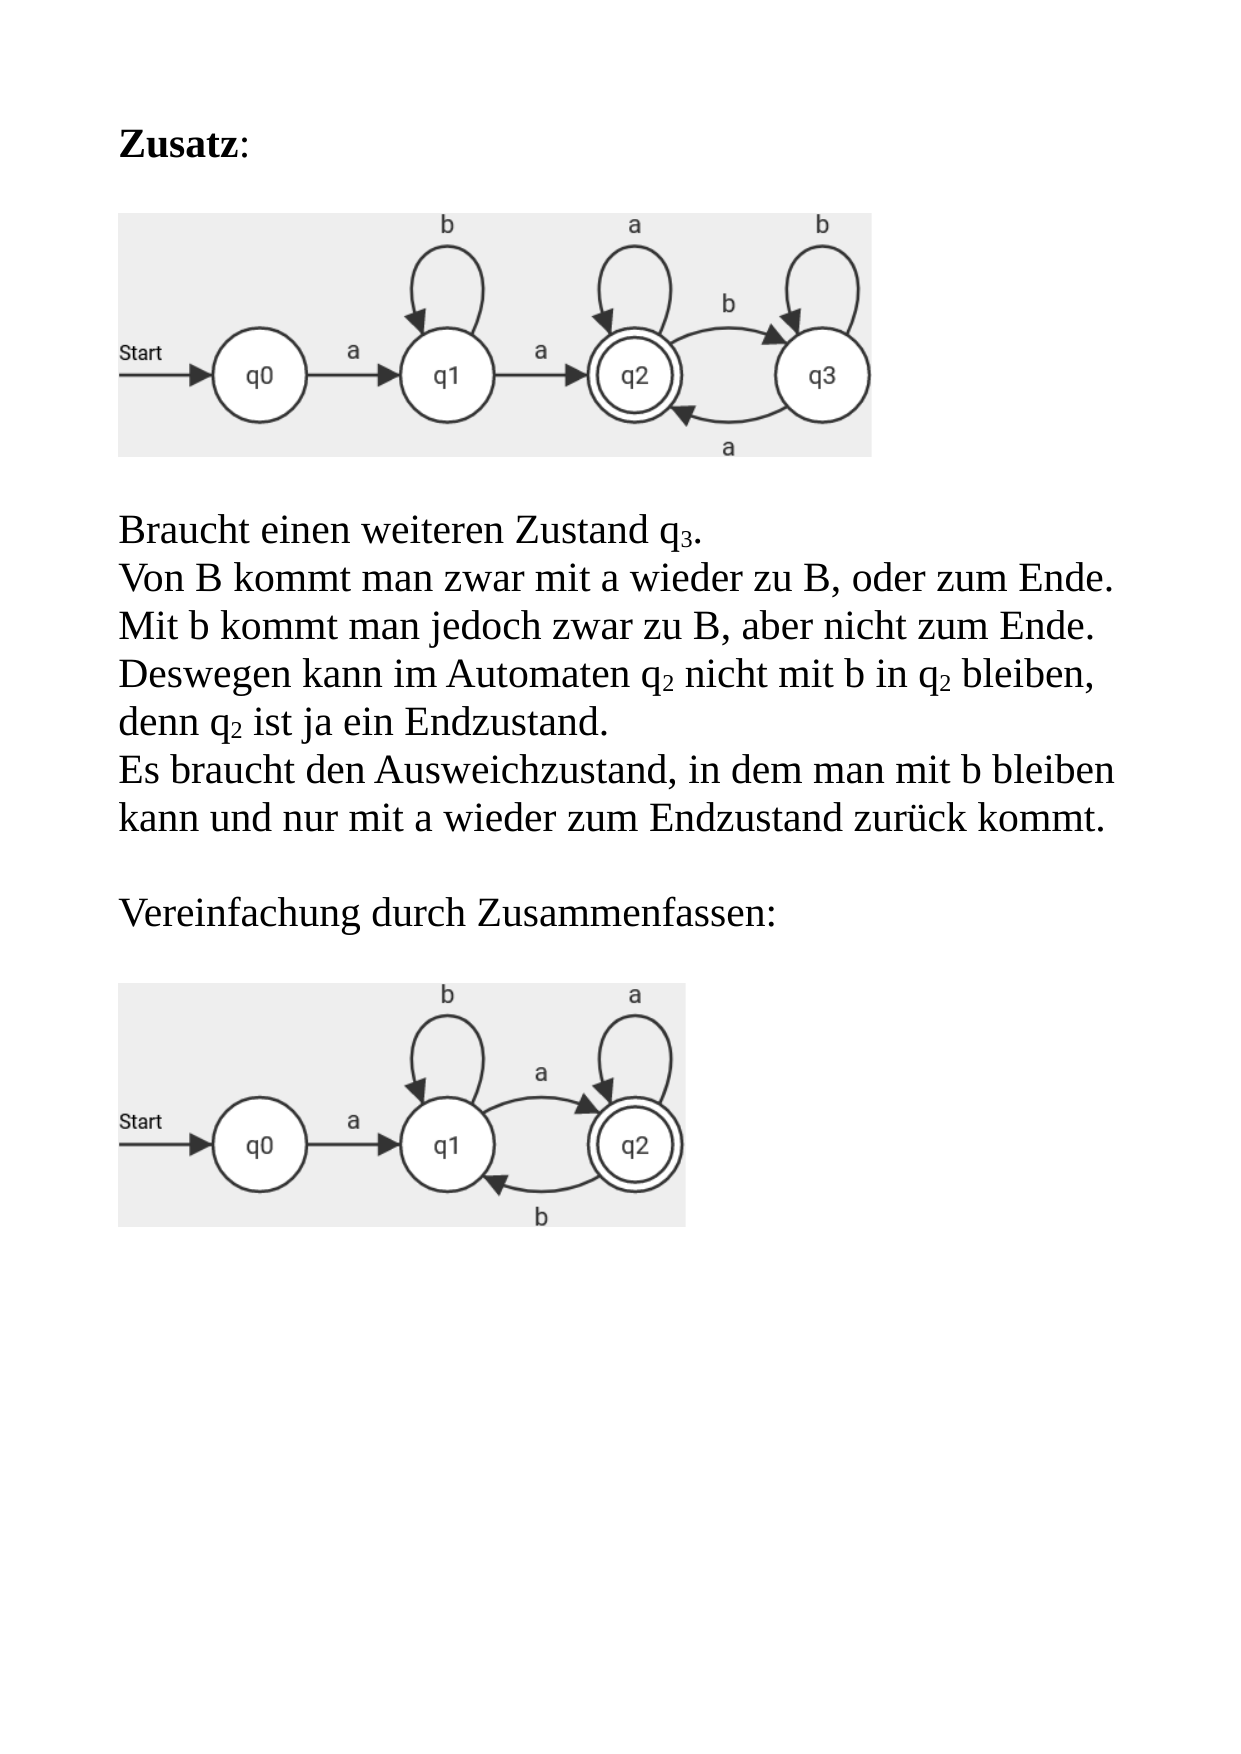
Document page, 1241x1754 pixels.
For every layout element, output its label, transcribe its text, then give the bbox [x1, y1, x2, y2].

picture [118, 213, 872, 457]
text Von B kommt man zwar mit a wieder zu B, oder zum Ende. [118, 552, 1122, 600]
text Mit b kommt man jedoch zwar zu B, aber nicht zum Ende. Deswegen kann im Automaten q2 nicht mit b in q2 bleiben, denn q2 ist ja ein Endzustand. [118, 600, 1122, 744]
text Es braucht den Ausweichzustand, in dem man mit b bleiben kann und nur mit a wieder zum Endzustand zurück kommt. [118, 744, 1122, 840]
text Braucht einen weiteren Zustand q3. [118, 504, 1122, 552]
text Vereinfachung durch Zusammenfassen: [118, 888, 1122, 936]
text Zusatz: [118, 118, 1122, 166]
picture [118, 983, 686, 1227]
